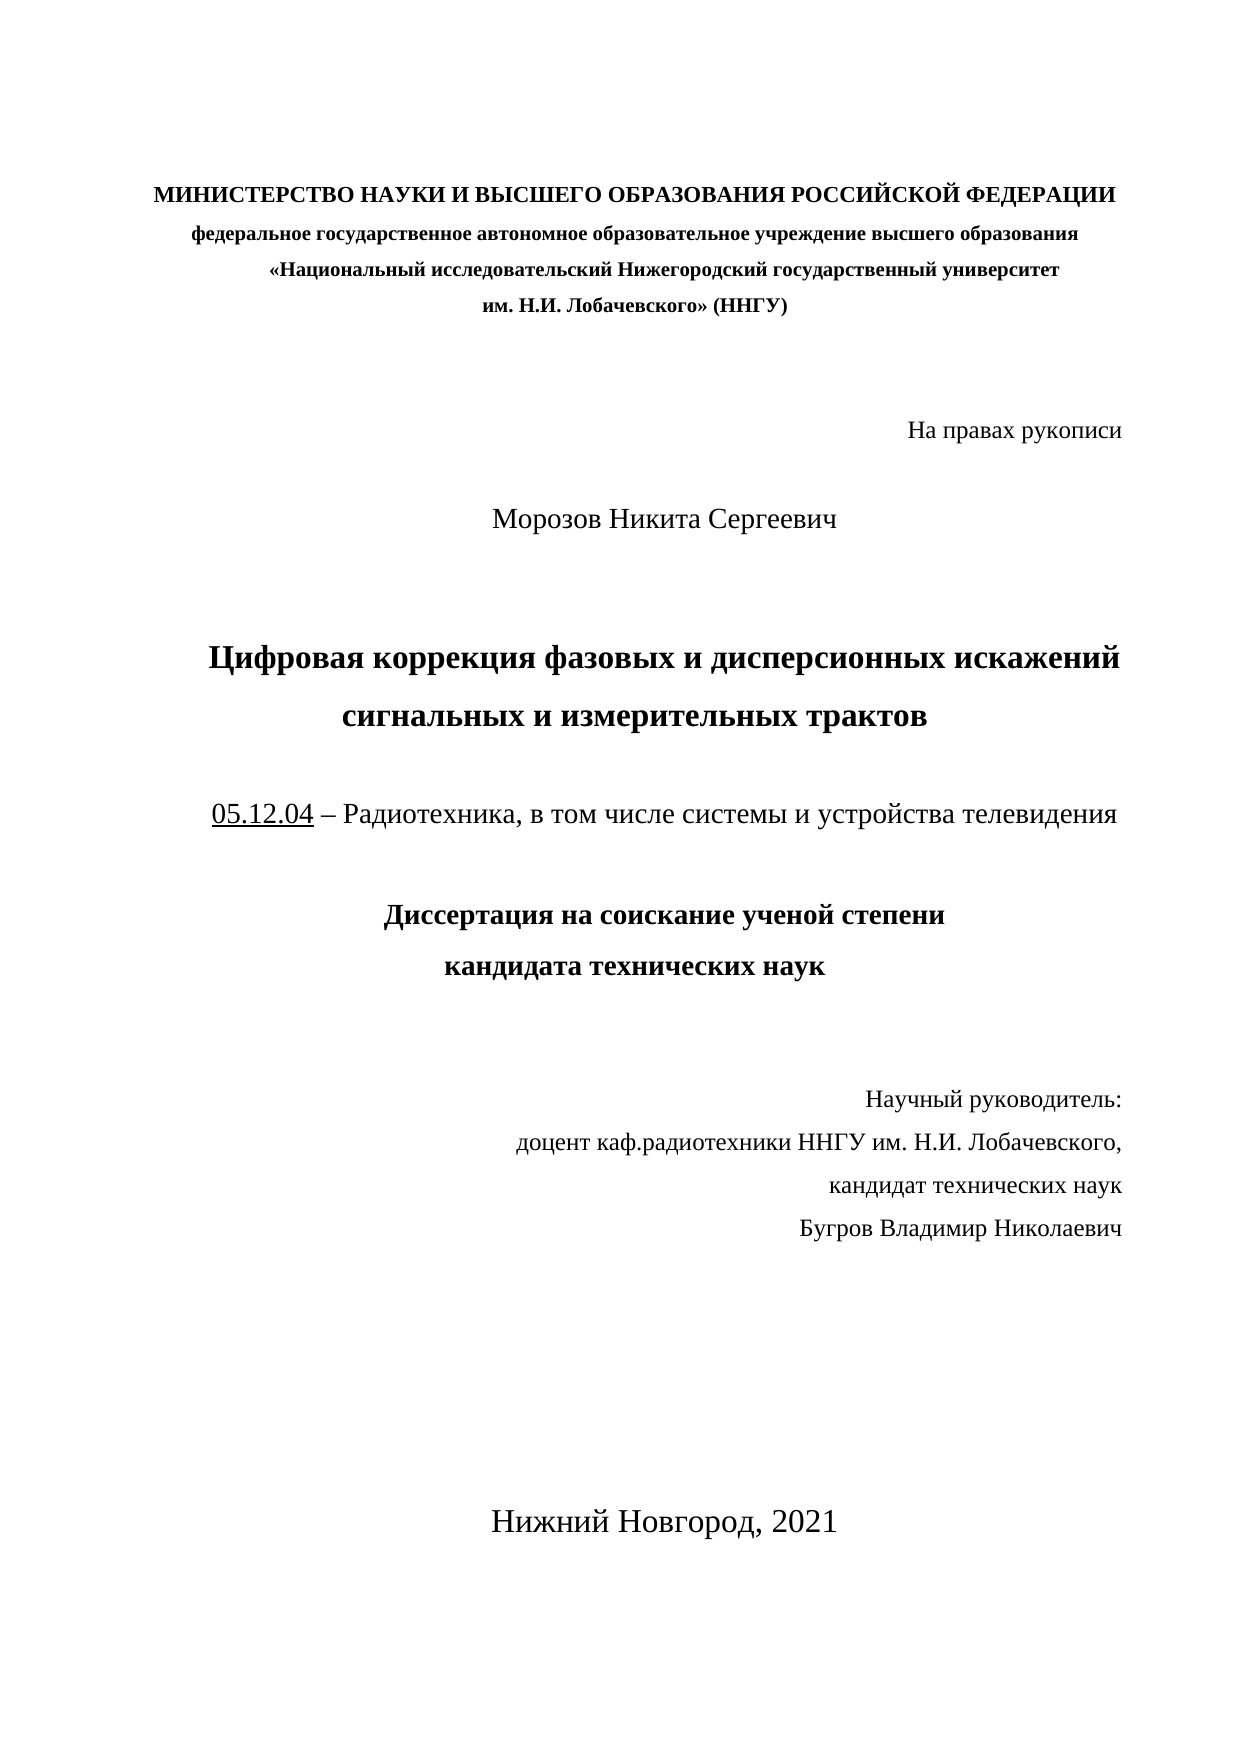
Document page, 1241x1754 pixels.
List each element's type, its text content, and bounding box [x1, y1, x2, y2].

text Бугров Владимир Николаевич [148, 1213, 1122, 1242]
text Цифровая коррекция фазовых и дисперсионных искажений сигнальных и измерительных трактов [148, 638, 1122, 734]
text 05.12.04 – Радиотехника, в том числе системы и устройства телевидения [148, 796, 1122, 829]
text «Национальный исследовательский Нижегородский государственный университет им. Н.И. Лобачевского» (ННГУ) [148, 257, 1122, 317]
text Научный руководитель: [148, 1084, 1122, 1113]
text доцент каф.радиотехники ННГУ им. Н.И. Лобачевского, [148, 1127, 1122, 1156]
text МИНИСТЕРСТВО НАУКИ И ВЫСШЕГО ОБРАЗОВАНИЯ РОССИЙСКОЙ ФЕДЕРАЦИИ [148, 181, 1122, 207]
text федеральное государственное автономное образовательное учреждение высшего образования [148, 221, 1122, 245]
subtitle Нижний Новгород, 2021 [148, 1501, 1122, 1539]
text На правах рукописи [148, 372, 1122, 487]
text Диссертация на соискание ученой степени кандидата технических наук [148, 897, 1122, 981]
text Морозов Никита Сергеевич [148, 501, 1122, 535]
text кандидат технических наук [148, 1170, 1122, 1199]
